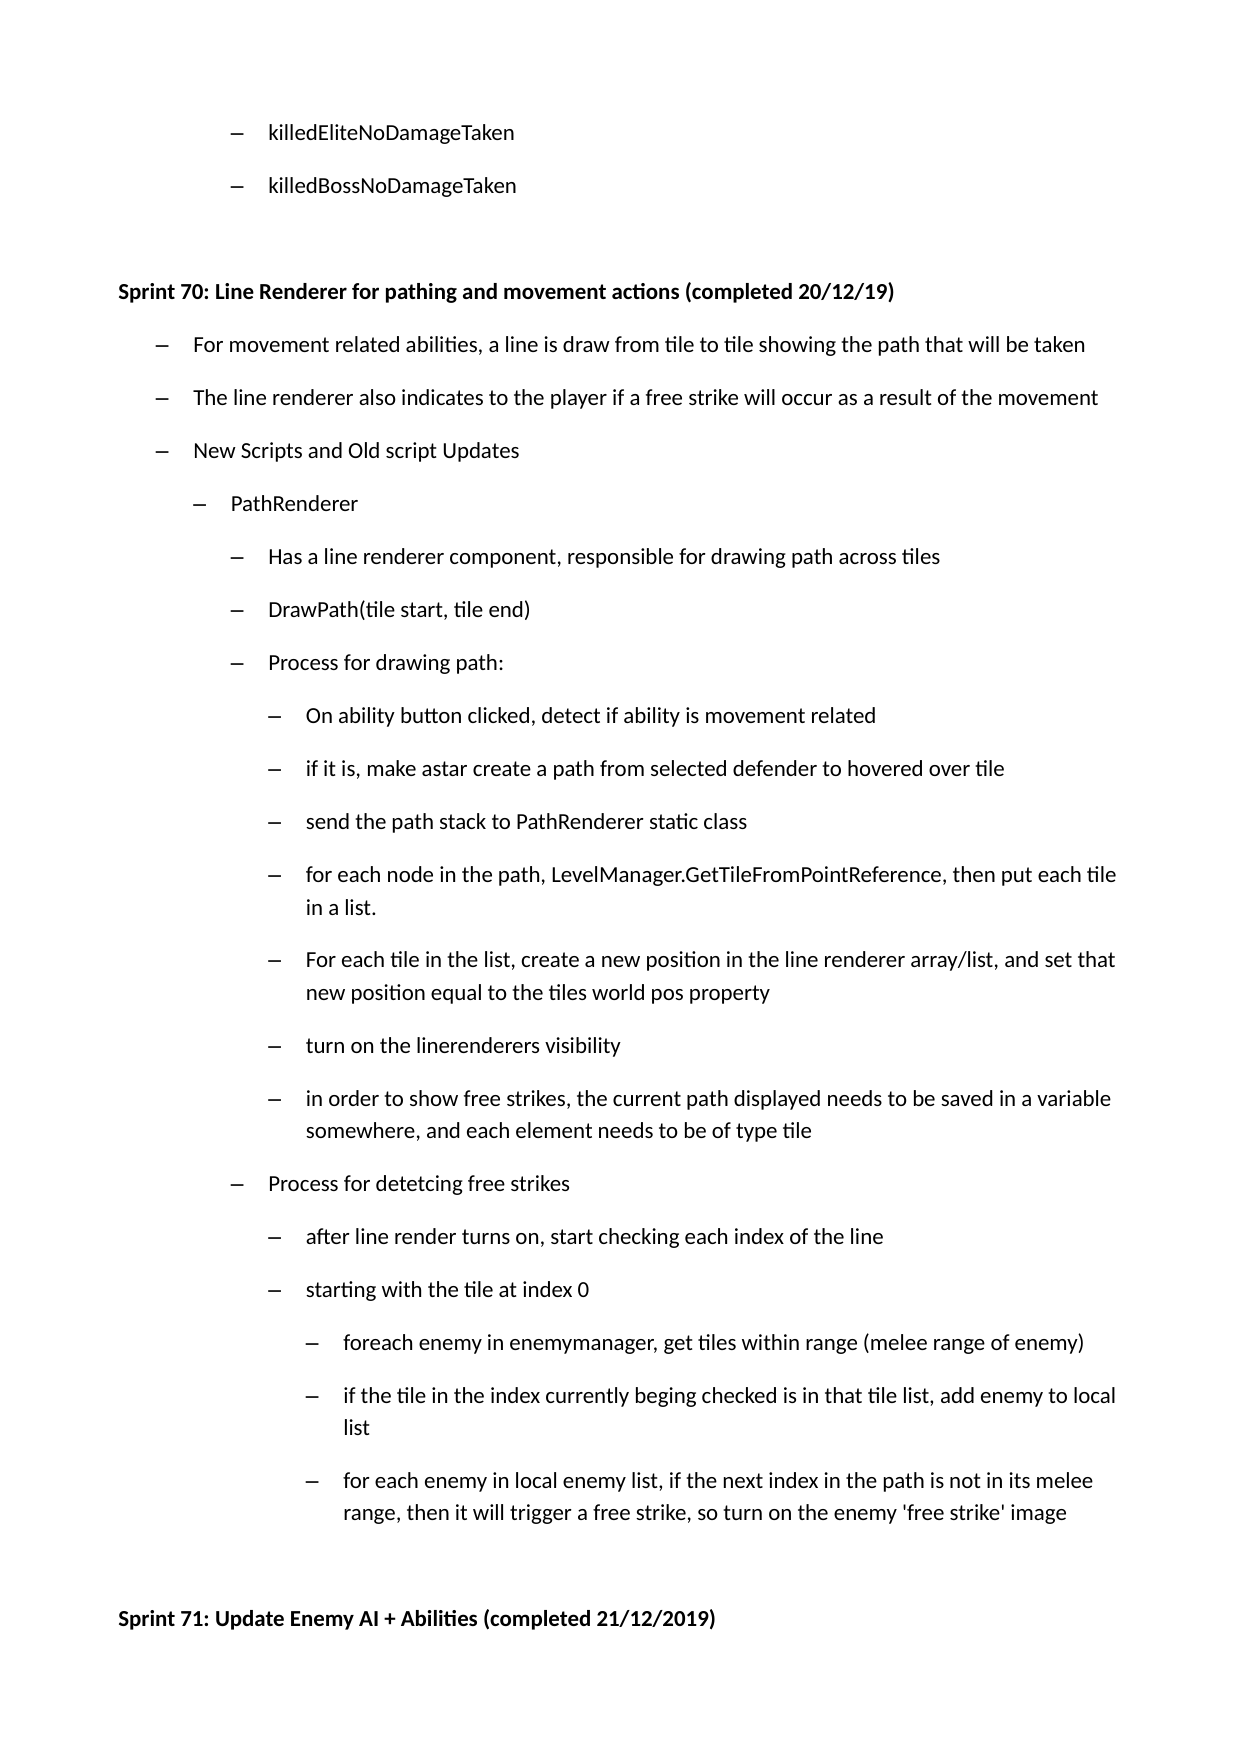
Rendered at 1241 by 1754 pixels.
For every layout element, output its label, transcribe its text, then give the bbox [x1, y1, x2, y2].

list On ability button clicked, detect if ability is movement related [268, 701, 1122, 729]
list after line render turns on, start checking each index of the line [268, 1222, 1122, 1250]
text Sprint 71: Update Enemy AI + Abilities (completed 21/12/2019) [118, 1604, 1122, 1633]
list killedEliteNoDamageTaken [231, 118, 1122, 146]
list Process for drawing path: [231, 648, 1122, 676]
list DrawPath(tile start, tile end) [231, 595, 1122, 623]
list starting with the tile at index 0 [268, 1275, 1122, 1303]
list Process for detetcing free strikes [231, 1169, 1122, 1197]
list for each node in the path, LevelManager.GetTileFromPointReference, then put each tile in a list. [268, 860, 1122, 921]
list send the path stack to PathRenderer static class [268, 807, 1122, 835]
list The line renderer also indicates to the player if a free strike will occur as a result of the movement [156, 383, 1122, 411]
list PathRenderer [193, 489, 1122, 517]
list foreach enemy in enemymanager, get tiles within range (melee range of enemy) [306, 1328, 1122, 1356]
list For each tile in the list, create a new position in the line renderer array/list, and set that new position equal to the tiles world pos property [268, 946, 1122, 1006]
list in order to show free strikes, the current path displayed needs to be saved in a variable somewhere, and each element needs to be of type tile [268, 1084, 1122, 1144]
list if it is, make astar create a path from selected defender to hovered over tile [268, 754, 1122, 782]
list for each enemy in local enemy list, if the next index in the path is not in its melee range, then it will trigger a free strike, so turn on the enemy 'free strike' image [306, 1466, 1122, 1527]
list New Scripts and Old script Updates [156, 436, 1122, 464]
text Sprint 70: Line Renderer for pathing and movement actions (completed 20/12/19) [118, 277, 1122, 305]
list For movement related abilities, a line is draw from tile to tile showing the path that will be taken [156, 330, 1122, 358]
list turn on the linerenderers visibility [268, 1031, 1122, 1059]
list Has a line renderer component, responsible for drawing path across tiles [231, 542, 1122, 570]
list killedBossNoDamageTaken [231, 171, 1122, 199]
list if the tile in the index currently beging checked is in that tile list, add enemy to local list [306, 1381, 1122, 1441]
